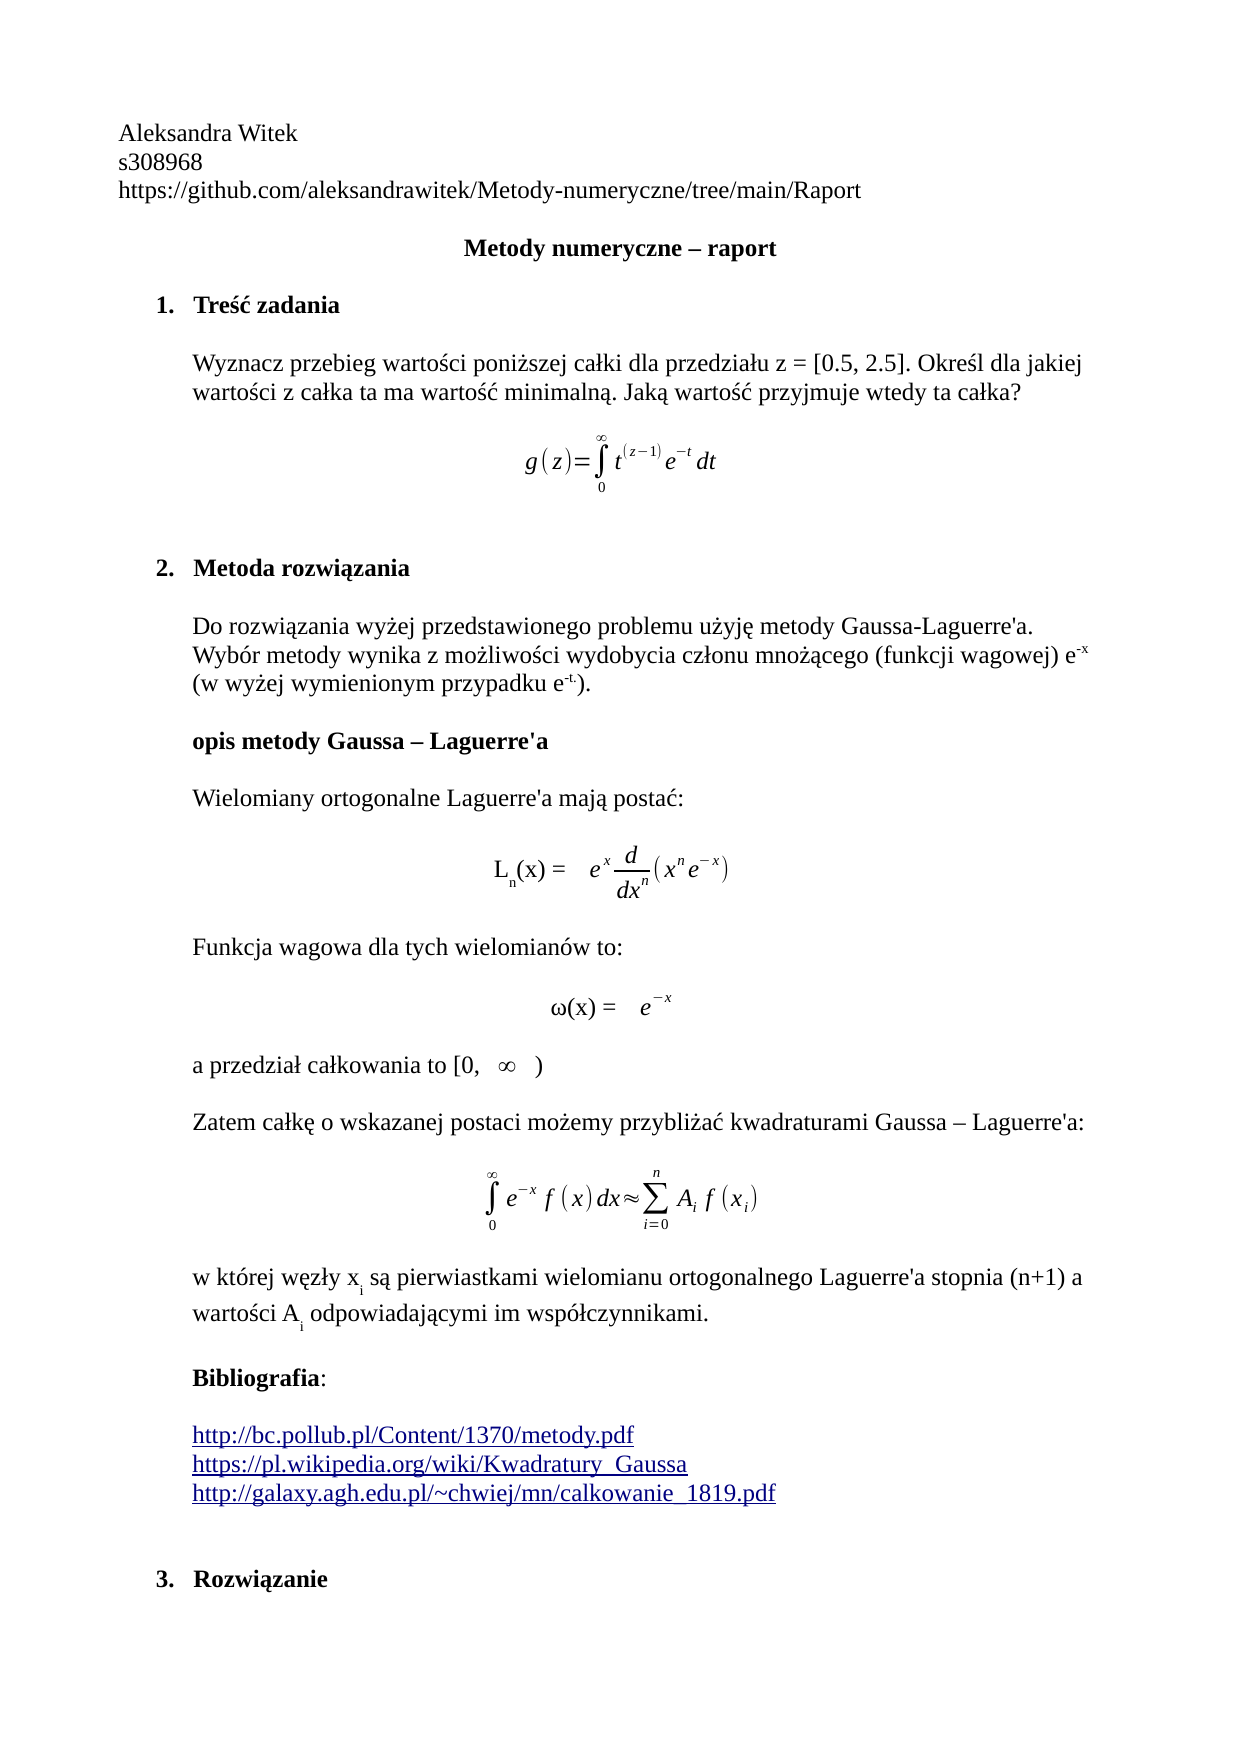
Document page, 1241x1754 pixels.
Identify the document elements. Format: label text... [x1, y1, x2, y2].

text http://bc.pollub.pl/Content/1370/metody.pdf [118, 1421, 1122, 1449]
text s308968 [118, 147, 1122, 176]
text https://github.com/aleksandrawitek/Metody-numeryczne/tree/main/Raport [118, 176, 1122, 204]
text Ln(x) = [118, 841, 1122, 903]
list Metoda rozwiązania [156, 553, 1122, 582]
text https://pl.wikipedia.org/wiki/Kwadratury_Gaussa [118, 1449, 1122, 1478]
list Rozwiązanie [156, 1564, 1122, 1593]
text a przedział całkowania to [0,) [118, 1050, 1122, 1078]
list Treść zadania [156, 291, 1122, 319]
text Zatem całkę o wskazanej postaci możemy przybliżać kwadraturami Gaussa – Laguerre'a: [118, 1107, 1122, 1136]
text Wielomiany ortogonalne Laguerre'a mają postać: [118, 783, 1122, 812]
text http://galaxy.agh.edu.pl/~chwiej/mn/calkowanie_1819.pdf [118, 1478, 1122, 1507]
text w której węzły xi są pierwiastkami wielomianu ortogonalnego Laguerre'a stopnia (n+1) a wartości Ai odpowiadającymi im współczynnikami. [118, 1262, 1122, 1334]
text Bibliografia: [118, 1363, 1122, 1392]
text opis metody Gaussa – Laguerre'a [118, 726, 1122, 755]
text ω(x) = [118, 990, 1122, 1021]
text Funkcja wagowa dla tych wielomianów to: [118, 932, 1122, 961]
text Wybór metody wynika z możliwości wydobycia członu mnożącego (funkcji wagowej) e-x (w wyżej wymienionym przypadku e-t.). [118, 640, 1122, 697]
text Wyznacz przebieg wartości poniższej całki dla przedziału z = [0.5, 2.5]. Określ dla jakiej wartości z całka ta ma wartość minimalną. Jaką wartość przyjmuje wtedy ta całka? [118, 348, 1122, 406]
text Metody numeryczne – raport [118, 233, 1122, 262]
text Do rozwiązania wyżej przedstawionego problemu użyję metody Gaussa-Laguerre'a. [118, 611, 1122, 640]
text Aleksandra Witek [118, 118, 1122, 147]
